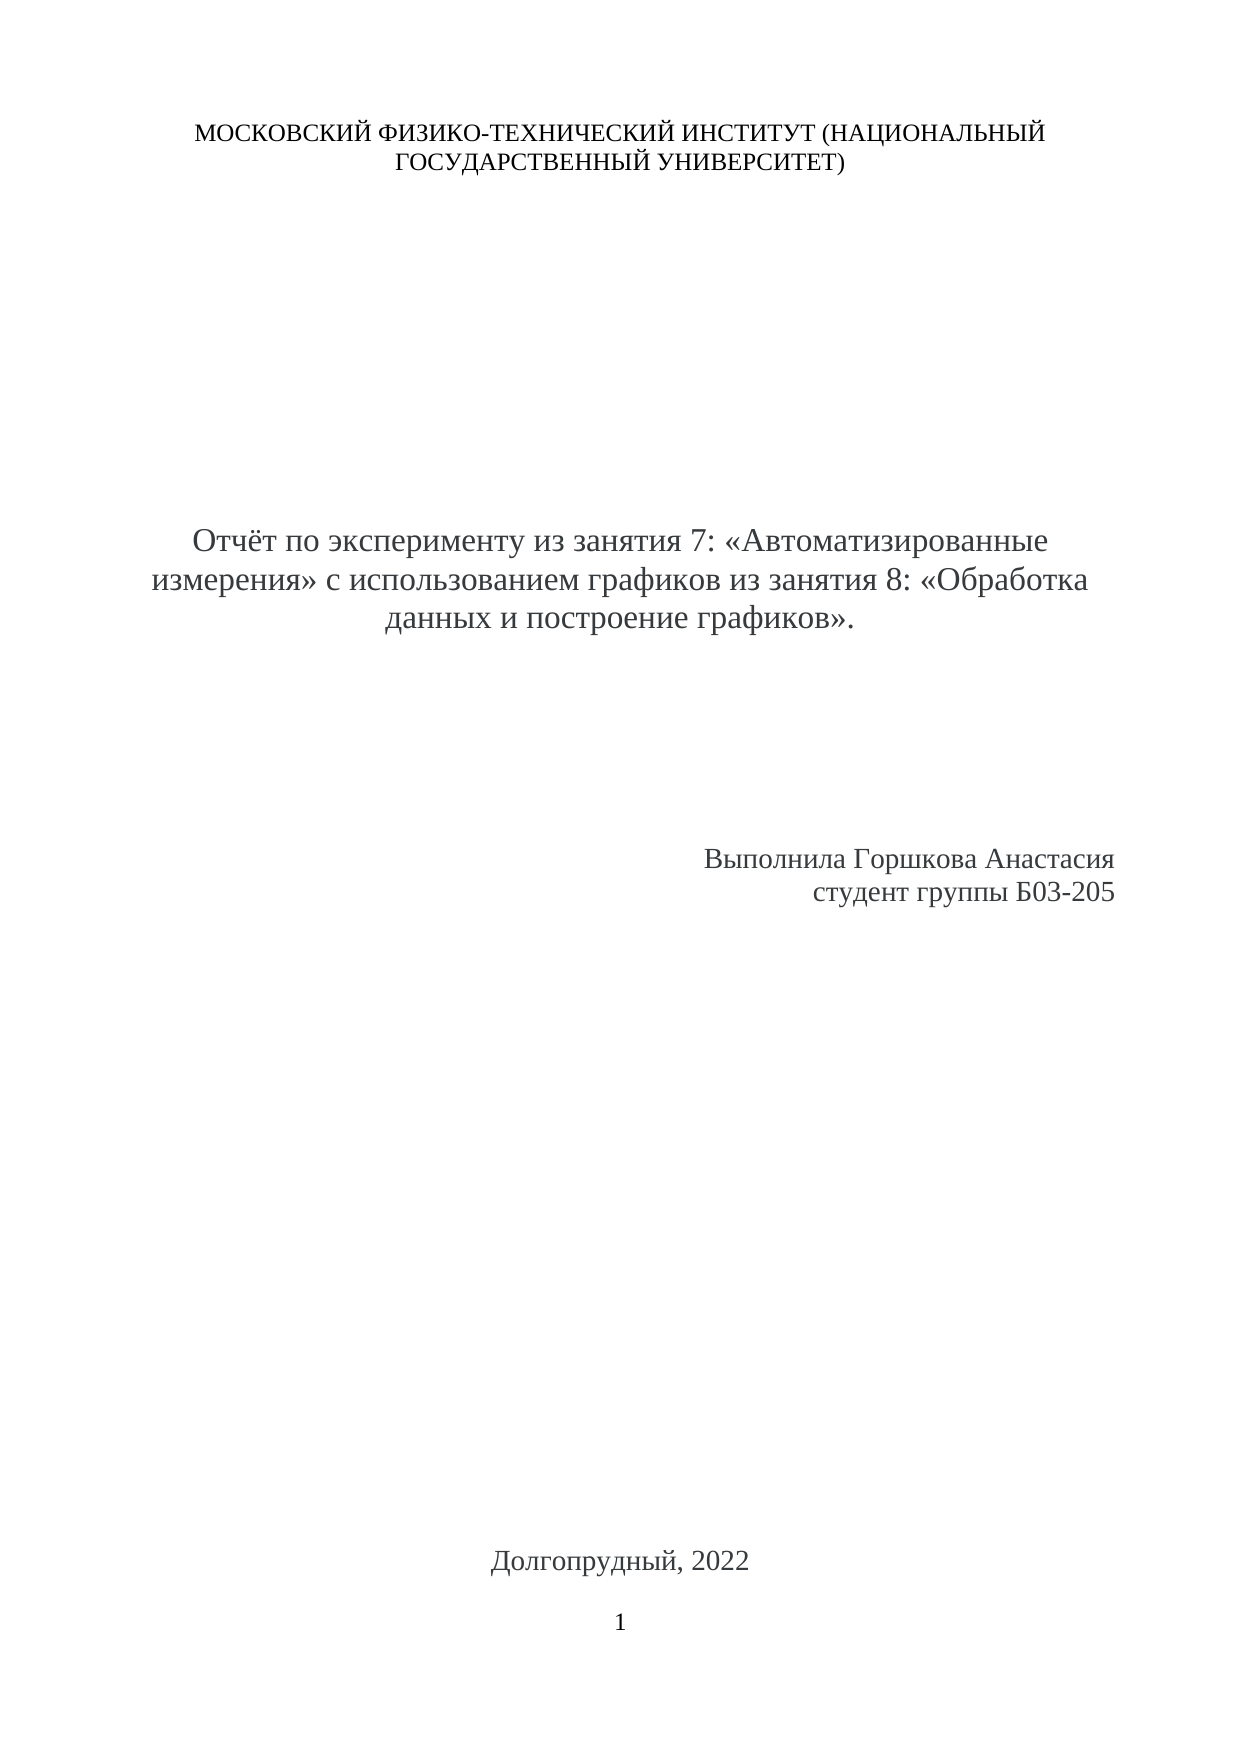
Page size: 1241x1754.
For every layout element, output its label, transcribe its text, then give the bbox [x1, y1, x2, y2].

text Выполнила Горшкова Анастасия [118, 841, 1122, 874]
text Отчёт по эксперименту из занятия 7: «Автоматизированные измерения» с использованием графиков из занятия 8: «Обработка данных и построение графиков». [118, 521, 1122, 636]
text Долгопрудный, 2022 [118, 1543, 1122, 1576]
text студент группы Б03-205 [118, 874, 1122, 908]
text МОСКОВСКИЙ ФИЗИКО-ТЕХНИЧЕСКИЙ ИНСТИТУТ (НАЦИОНАЛЬНЫЙ ГОСУДАРСТВЕННЫЙ УНИВЕРСИТЕТ) [118, 118, 1122, 176]
